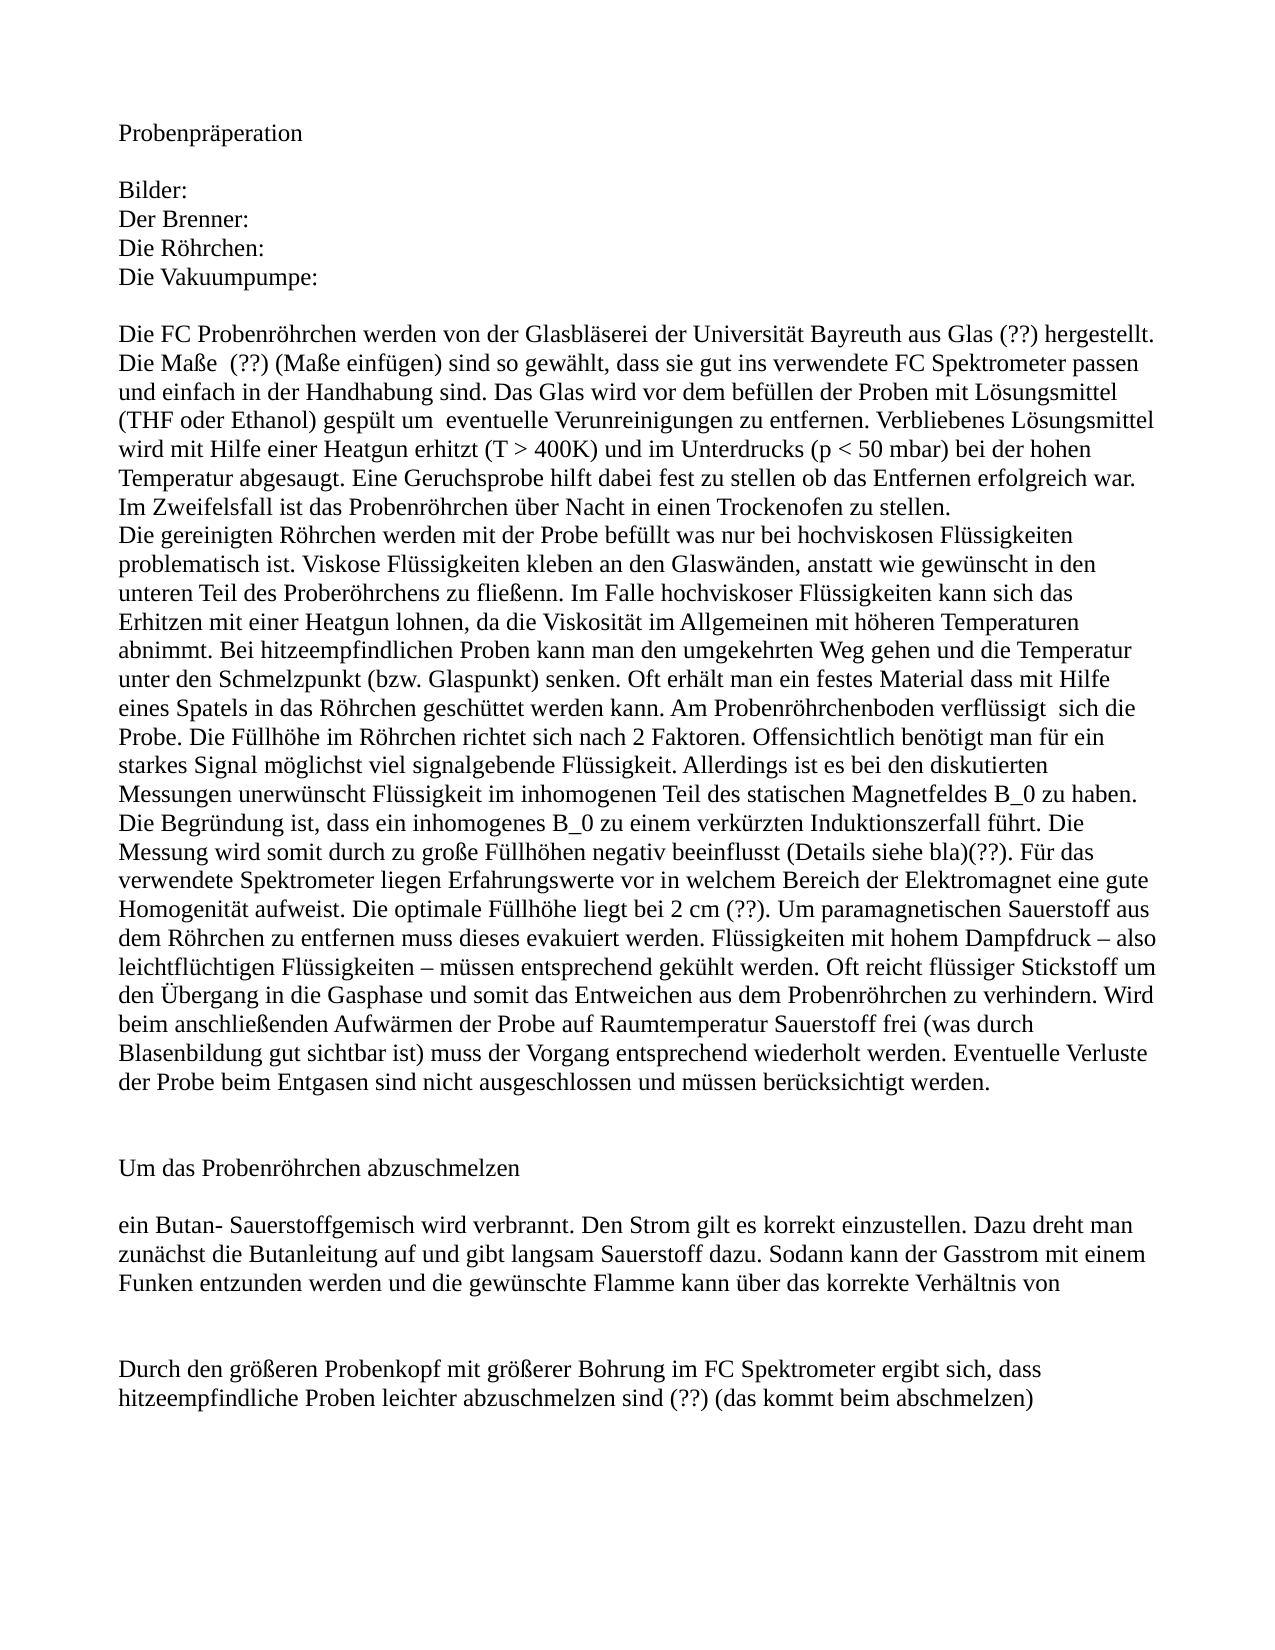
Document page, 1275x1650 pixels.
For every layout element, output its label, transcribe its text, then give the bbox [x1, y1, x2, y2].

text Durch den größeren Probenkopf mit größerer Bohrung im FC Spektrometer ergibt sich, dass hitzeempfindliche Proben leichter abzuschmelzen sind (??) (das kommt beim abschmelzen) [118, 1354, 1157, 1412]
text Bilder: [118, 176, 1157, 204]
text ein Butan- Sauerstoffgemisch wird verbrannt. Den Strom gilt es korrekt einzustellen. Dazu dreht man zunächst die Butanleitung auf und gibt langsam Sauerstoff dazu. Sodann kann der Gasstrom mit einem Funken entzunden werden und die gewünschte Flamme kann über das korrekte Verhältnis von [118, 1211, 1157, 1297]
text Um das Probenröhrchen abzuschmelzen [118, 1153, 1157, 1182]
text Die Vakuumpumpe: [118, 262, 1157, 291]
text Probenpräperation [118, 118, 1157, 147]
text Die gereinigten Röhrchen werden mit der Probe befüllt was nur bei hochviskosen Flüssigkeiten problematisch ist. Viskose Flüssigkeiten kleben an den Glaswänden, anstatt wie gewünscht in den unteren Teil des Proberöhrchens zu fließenn. Im Falle hochviskoser Flüssigkeiten kann sich das Erhitzen mit einer Heatgun lohnen, da die Viskosität im Allgemeinen mit höheren Temperaturen abnimmt. Bei hitzeempfindlichen Proben kann man den umgekehrten Weg gehen und die Temperatur unter den Schmelzpunkt (bzw. Glaspunkt) senken. Oft erhält man ein festes Material dass mit Hilfe eines Spatels in das Röhrchen geschüttet werden kann. Am Probenröhrchenboden verflüssigt sich die Probe. Die Füllhöhe im Röhrchen richtet sich nach 2 Faktoren. Offensichtlich benötigt man für ein starkes Signal möglichst viel signalgebende Flüssigkeit. Allerdings ist es bei den diskutierten Messungen unerwünscht Flüssigkeit im inhomogenen Teil des statischen Magnetfeldes B_0 zu haben. Die Begründung ist, dass ein inhomogenes B_0 zu einem verkürzten Induktionszerfall führt. Die Messung wird somit durch zu große Füllhöhen negativ beeinflusst (Details siehe bla)(??). Für das verwendete Spektrometer liegen Erfahrungswerte vor in welchem Bereich der Elektromagnet eine gute Homogenität aufweist. Die optimale Füllhöhe liegt bei 2 cm (??). Um paramagnetischen Sauerstoff aus dem Röhrchen zu entfernen muss dieses evakuiert werden. Flüssigkeiten mit hohem Dampfdruck – also leichtflüchtigen Flüssigkeiten – müssen entsprechend gekühlt werden. Oft reicht flüssiger Stickstoff um den Übergang in die Gasphase und somit das Entweichen aus dem Probenröhrchen zu verhindern. Wird beim anschließenden Aufwärmen der Probe auf Raumtemperatur Sauerstoff frei (was durch Blasenbildung gut sichtbar ist) muss der Vorgang entsprechend wiederholt werden. Eventuelle Verluste der Probe beim Entgasen sind nicht ausgeschlossen und müssen berücksichtigt werden. [118, 521, 1157, 1096]
text Der Brenner: [118, 204, 1157, 233]
text Die Röhrchen: [118, 233, 1157, 262]
text Die FC Probenröhrchen werden von der Glasbläserei der Universität Bayreuth aus Glas (??) hergestellt. Die Maße (??) (Maße einfügen) sind so gewählt, dass sie gut ins verwendete FC Spektrometer passen und einfach in der Handhabung sind. Das Glas wird vor dem befüllen der Proben mit Lösungsmittel (THF oder Ethanol) gespült um eventuelle Verunreinigungen zu entfernen. Verbliebenes Lösungsmittel wird mit Hilfe einer Heatgun erhitzt (T > 400K) und im Unterdrucks (p < 50 mbar) bei der hohen Temperatur abgesaugt. Eine Geruchsprobe hilft dabei fest zu stellen ob das Entfernen erfolgreich war. Im Zweifelsfall ist das Probenröhrchen über Nacht in einen Trockenofen zu stellen. [118, 319, 1157, 521]
